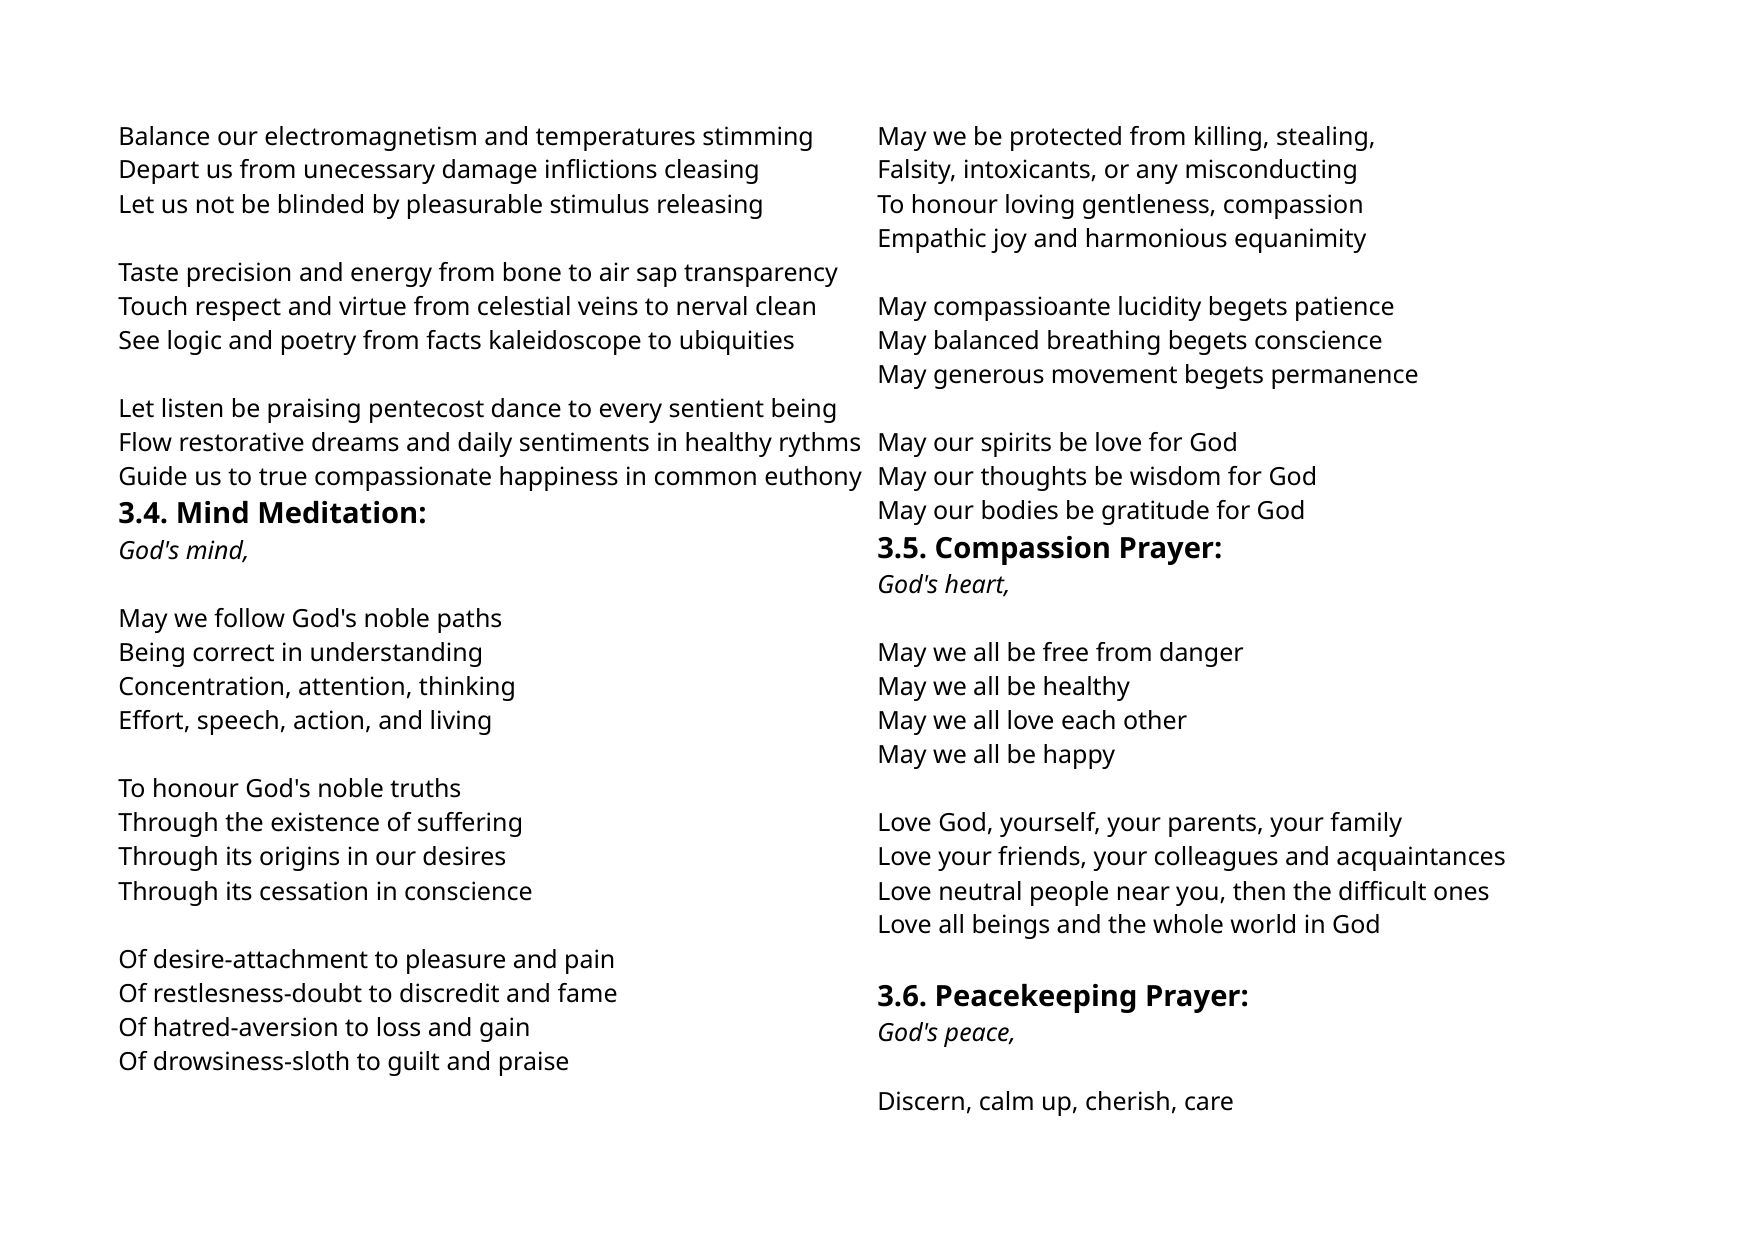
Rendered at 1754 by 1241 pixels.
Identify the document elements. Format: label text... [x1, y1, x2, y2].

text 3.6. Peacekeeping Prayer: [877, 975, 1636, 1015]
text May we all be happy [877, 737, 1636, 771]
text Touch respect and virtue from celestial veins to nerval clean [118, 288, 877, 322]
text May compassioante lucidity begets patience [877, 288, 1636, 322]
text Through its origins in our desires [118, 839, 877, 873]
text Guide us to true compassionate happiness in common euthony [118, 459, 877, 493]
text Love your friends, your colleagues and acquaintances [877, 839, 1636, 873]
text 3.4. Mind Meditation: [118, 493, 877, 532]
text Of restlesness-doubt to discredit and fame [118, 975, 877, 1009]
text May we follow God's noble paths [118, 601, 877, 635]
text 3.5. Compassion Prayer: [877, 527, 1636, 567]
text Discern, calm up, cherish, care [877, 1083, 1636, 1117]
text Of drowsiness-sloth to guilt and praise [118, 1043, 877, 1077]
text Through its cessation in conscience [118, 873, 877, 907]
text May we all be free from danger [877, 635, 1636, 669]
text Balance our electromagnetism and temperatures stimming [118, 118, 877, 152]
text Taste precision and energy from bone to air sap transparency [118, 254, 877, 288]
text Empathic joy and harmonious equanimity [877, 220, 1636, 254]
text Flow restorative dreams and daily sentiments in healthy rythms [118, 425, 877, 459]
text May we all love each other [877, 703, 1636, 737]
text Love God, yourself, your parents, your family [877, 805, 1636, 839]
text Love all beings and the whole world in God [877, 907, 1636, 941]
text Through the existence of suffering [118, 805, 877, 839]
text May our bodies be gratitude for God [877, 493, 1636, 527]
text To honour loving gentleness, compassion [877, 186, 1636, 220]
text See logic and poetry from facts kaleidoscope to ubiquities [118, 322, 877, 357]
text May our thoughts be wisdom for God [877, 459, 1636, 493]
text God's peace, [877, 1015, 1636, 1049]
text Of desire-attachment to pleasure and pain [118, 941, 877, 975]
text Love neutral people near you, then the difficult ones [877, 873, 1636, 907]
text Falsity, intoxicants, or any misconducting [877, 152, 1636, 186]
text May our spirits be love for God [877, 425, 1636, 459]
text Of hatred-aversion to loss and gain [118, 1009, 877, 1043]
text God's mind, [118, 532, 877, 567]
text Let us not be blinded by pleasurable stimulus releasing [118, 186, 877, 220]
text May balanced breathing begets conscience [877, 322, 1636, 357]
text Being correct in understanding [118, 635, 877, 669]
text Let listen be praising pentecost dance to every sentient being [118, 391, 877, 425]
text May we all be healthy [877, 669, 1636, 703]
text Concentration, attention, thinking [118, 669, 877, 703]
text May generous movement begets permanence [877, 357, 1636, 391]
text God's heart, [877, 567, 1636, 601]
text May we be protected from killing, stealing, [877, 118, 1636, 152]
text Depart us from unecessary damage inflictions cleasing [118, 152, 877, 186]
text Effort, speech, action, and living [118, 703, 877, 737]
text To honour God's noble truths [118, 771, 877, 805]
